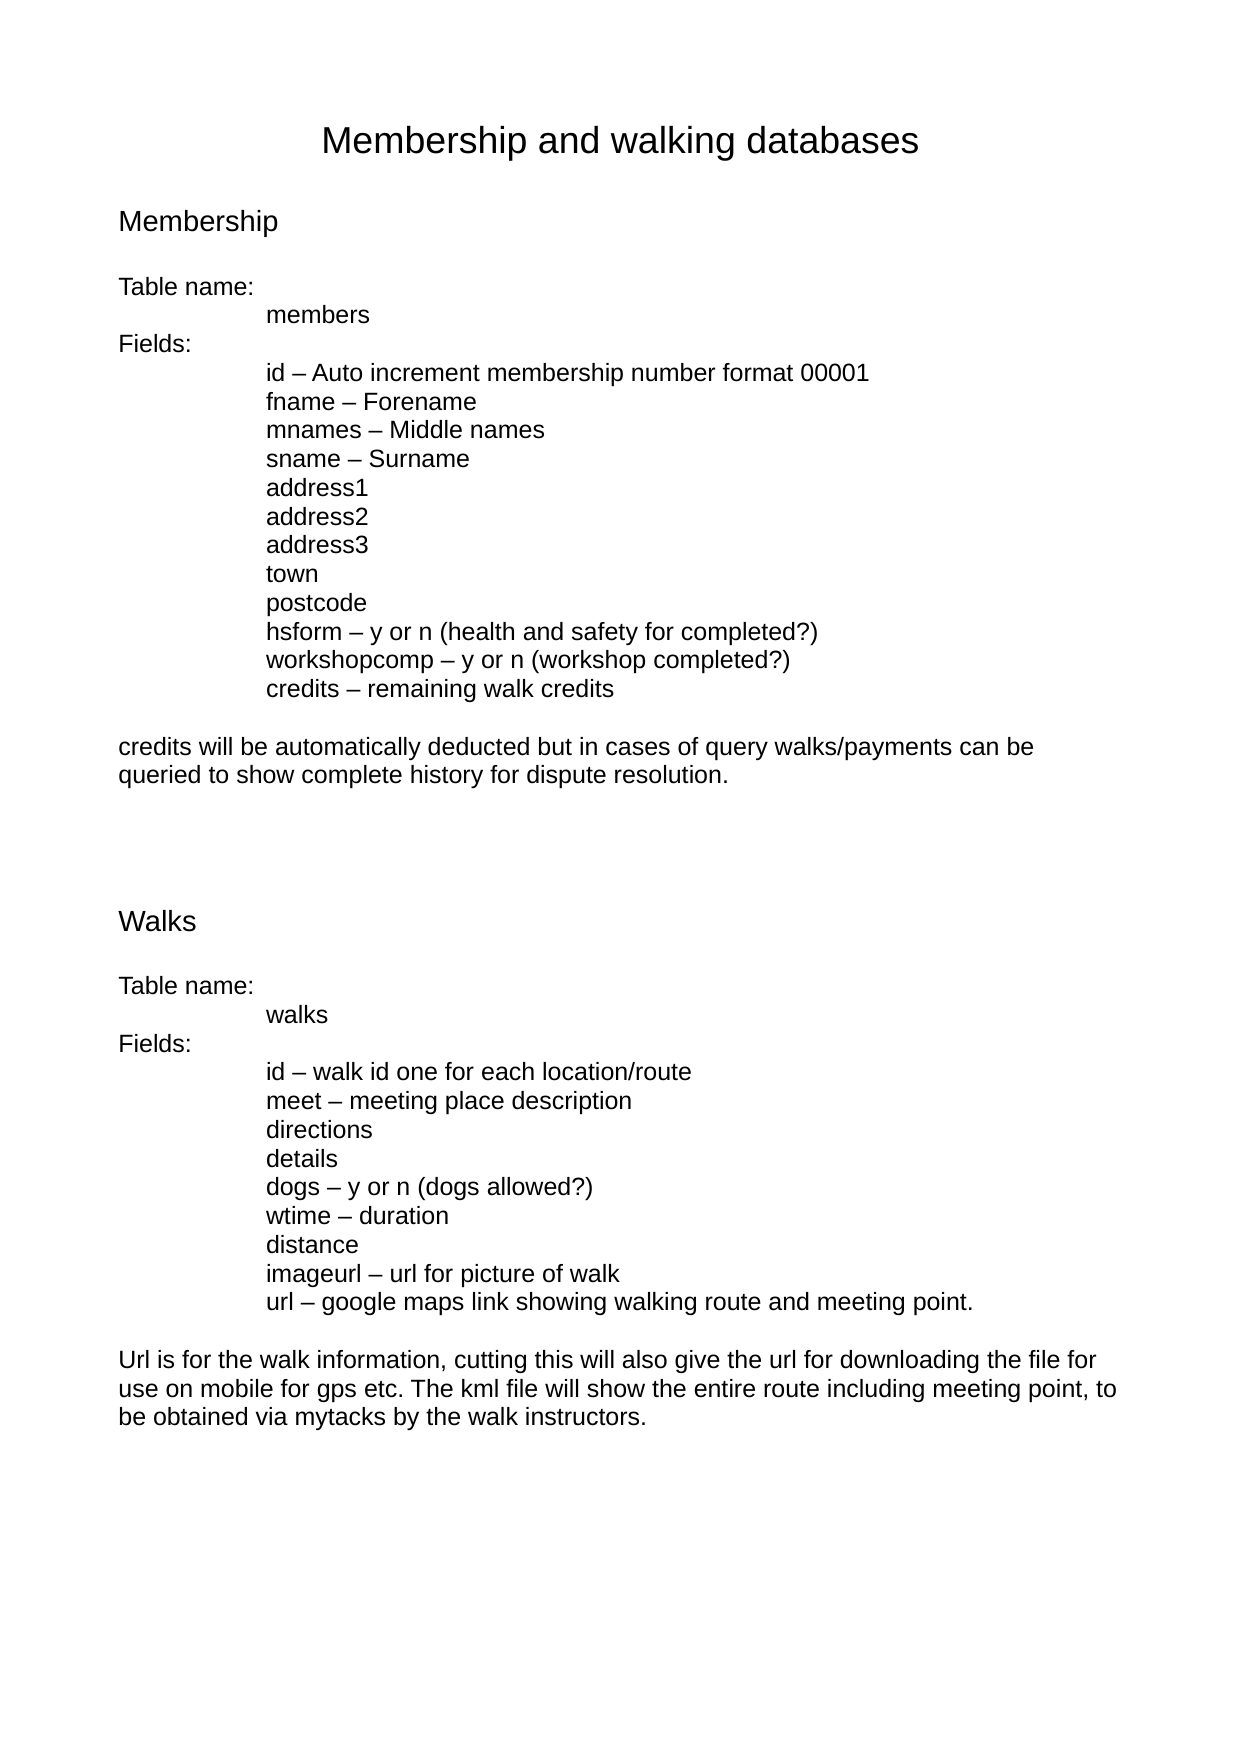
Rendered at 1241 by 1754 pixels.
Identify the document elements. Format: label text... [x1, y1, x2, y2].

text Table name: [118, 271, 1122, 300]
text town [118, 559, 1122, 588]
text details [118, 1143, 1122, 1172]
text imageurl – url for picture of walk [118, 1258, 1122, 1287]
text members [118, 300, 1122, 329]
text url – google maps link showing walking route and meeting point. [118, 1287, 1122, 1316]
text fname – Forename [118, 386, 1122, 415]
text id – Auto increment membership number format 00001 [118, 358, 1122, 386]
text Membership and walking databases [118, 118, 1122, 161]
text Fields: [118, 329, 1122, 358]
text address2 [118, 501, 1122, 530]
text address1 [118, 473, 1122, 501]
text address3 [118, 530, 1122, 559]
text Url is for the walk information, cutting this will also give the url for downloading the file for use on mobile for gps etc. The kml file will show the entire route including meeting point, to be obtained via mytacks by the walk instructors. [118, 1345, 1122, 1431]
text Fields: [118, 1028, 1122, 1057]
text sname – Surname [118, 444, 1122, 473]
text distance [118, 1230, 1122, 1258]
text credits will be automatically deducted but in cases of query walks/payments can be queried to show complete history for dispute resolution. [118, 731, 1122, 789]
text walks [118, 1000, 1122, 1028]
text Membership [118, 204, 1122, 238]
text directions [118, 1115, 1122, 1143]
text wtime – duration [118, 1201, 1122, 1230]
text credits – remaining walk credits [118, 674, 1122, 703]
text hsform – y or n (health and safety for completed?) [118, 616, 1122, 645]
text meet – meeting place description [118, 1086, 1122, 1115]
text postcode [118, 588, 1122, 616]
text dogs – y or n (dogs allowed?) [118, 1172, 1122, 1201]
text id – walk id one for each location/route [118, 1057, 1122, 1086]
text Table name: [118, 971, 1122, 1000]
text workshopcomp – y or n (workshop completed?) [118, 645, 1122, 674]
text Walks [118, 904, 1122, 937]
text mnames – Middle names [118, 415, 1122, 444]
